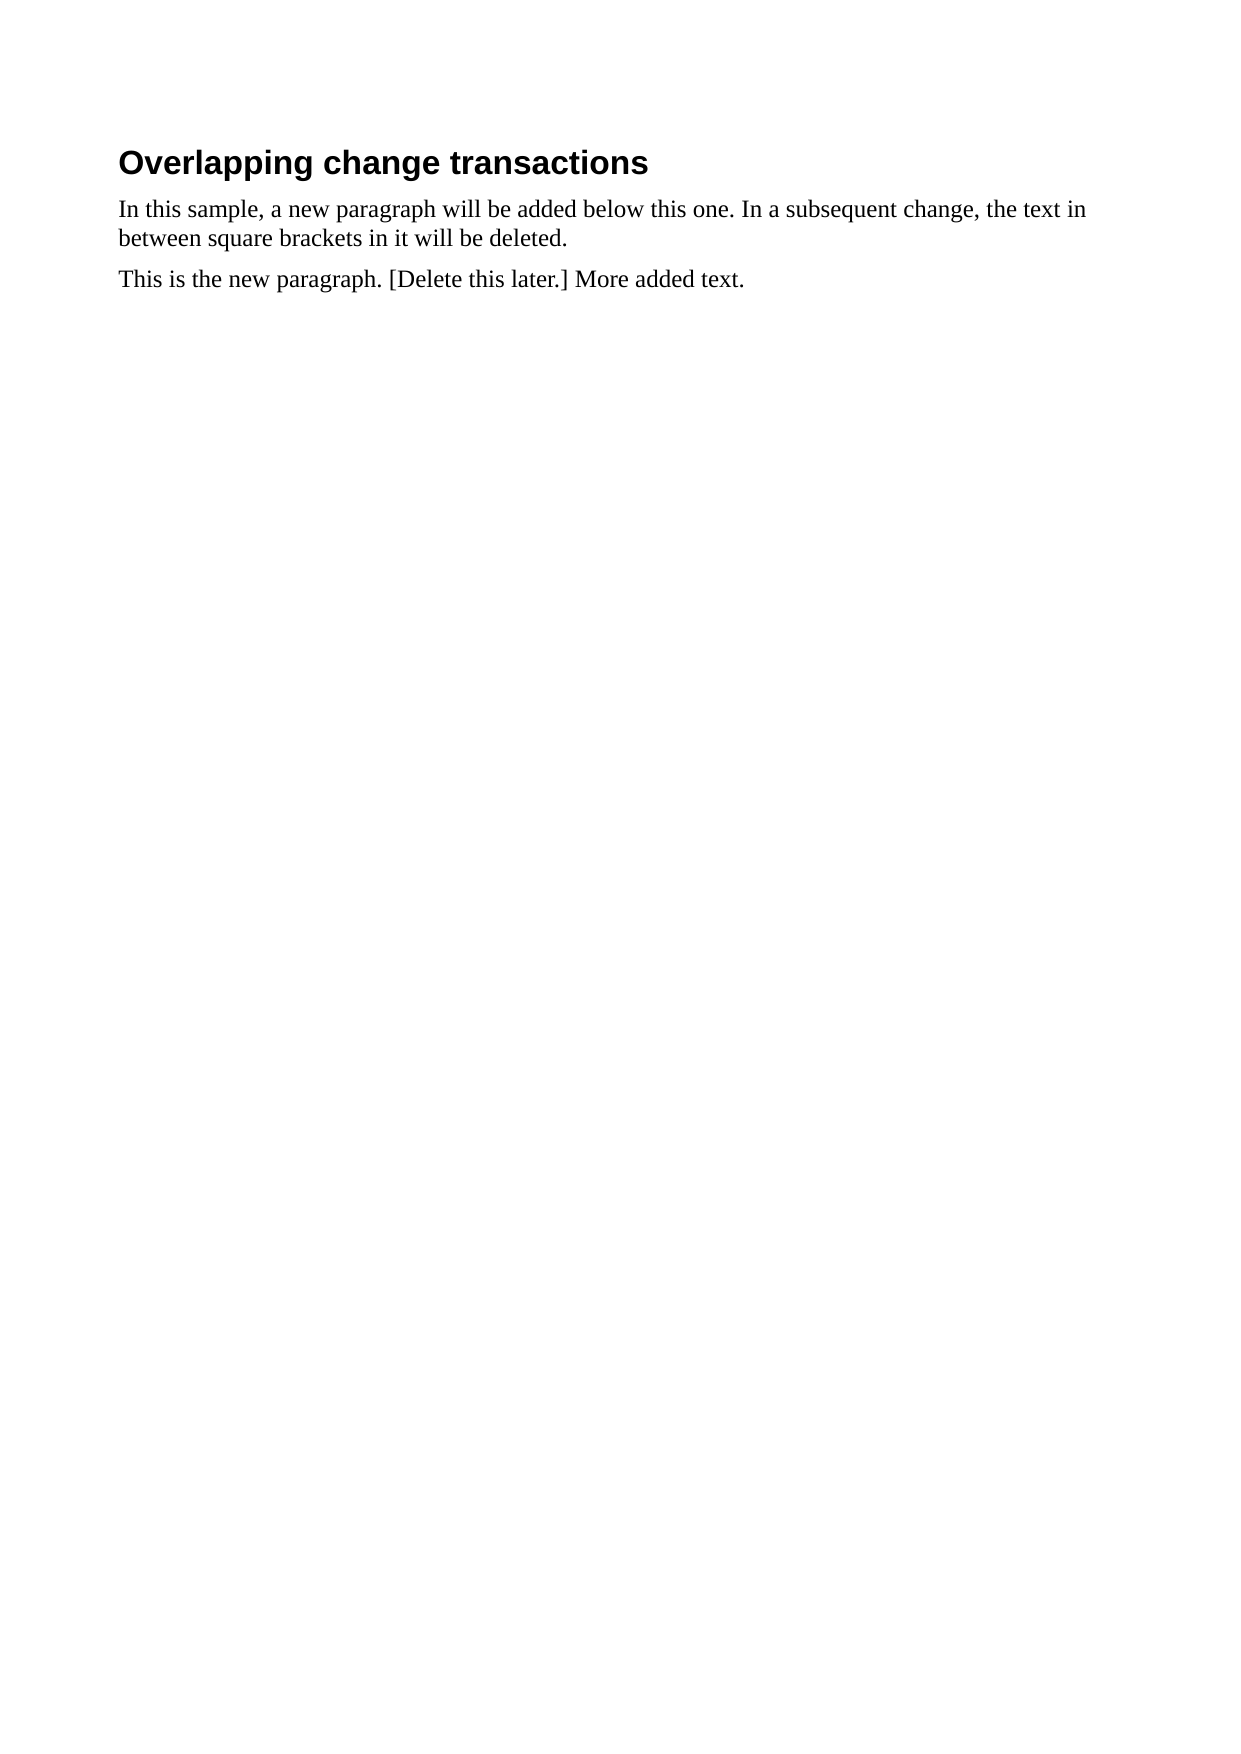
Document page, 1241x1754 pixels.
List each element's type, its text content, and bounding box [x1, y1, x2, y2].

text This is the new paragraph. [Delete this later.] More added text. [118, 264, 1122, 293]
text In this sample, a new paragraph will be added below this one. In a subsequent change, the text in between square brackets in it will be deleted. [118, 194, 1122, 252]
subtitle Overlapping change transactions [118, 143, 1122, 182]
